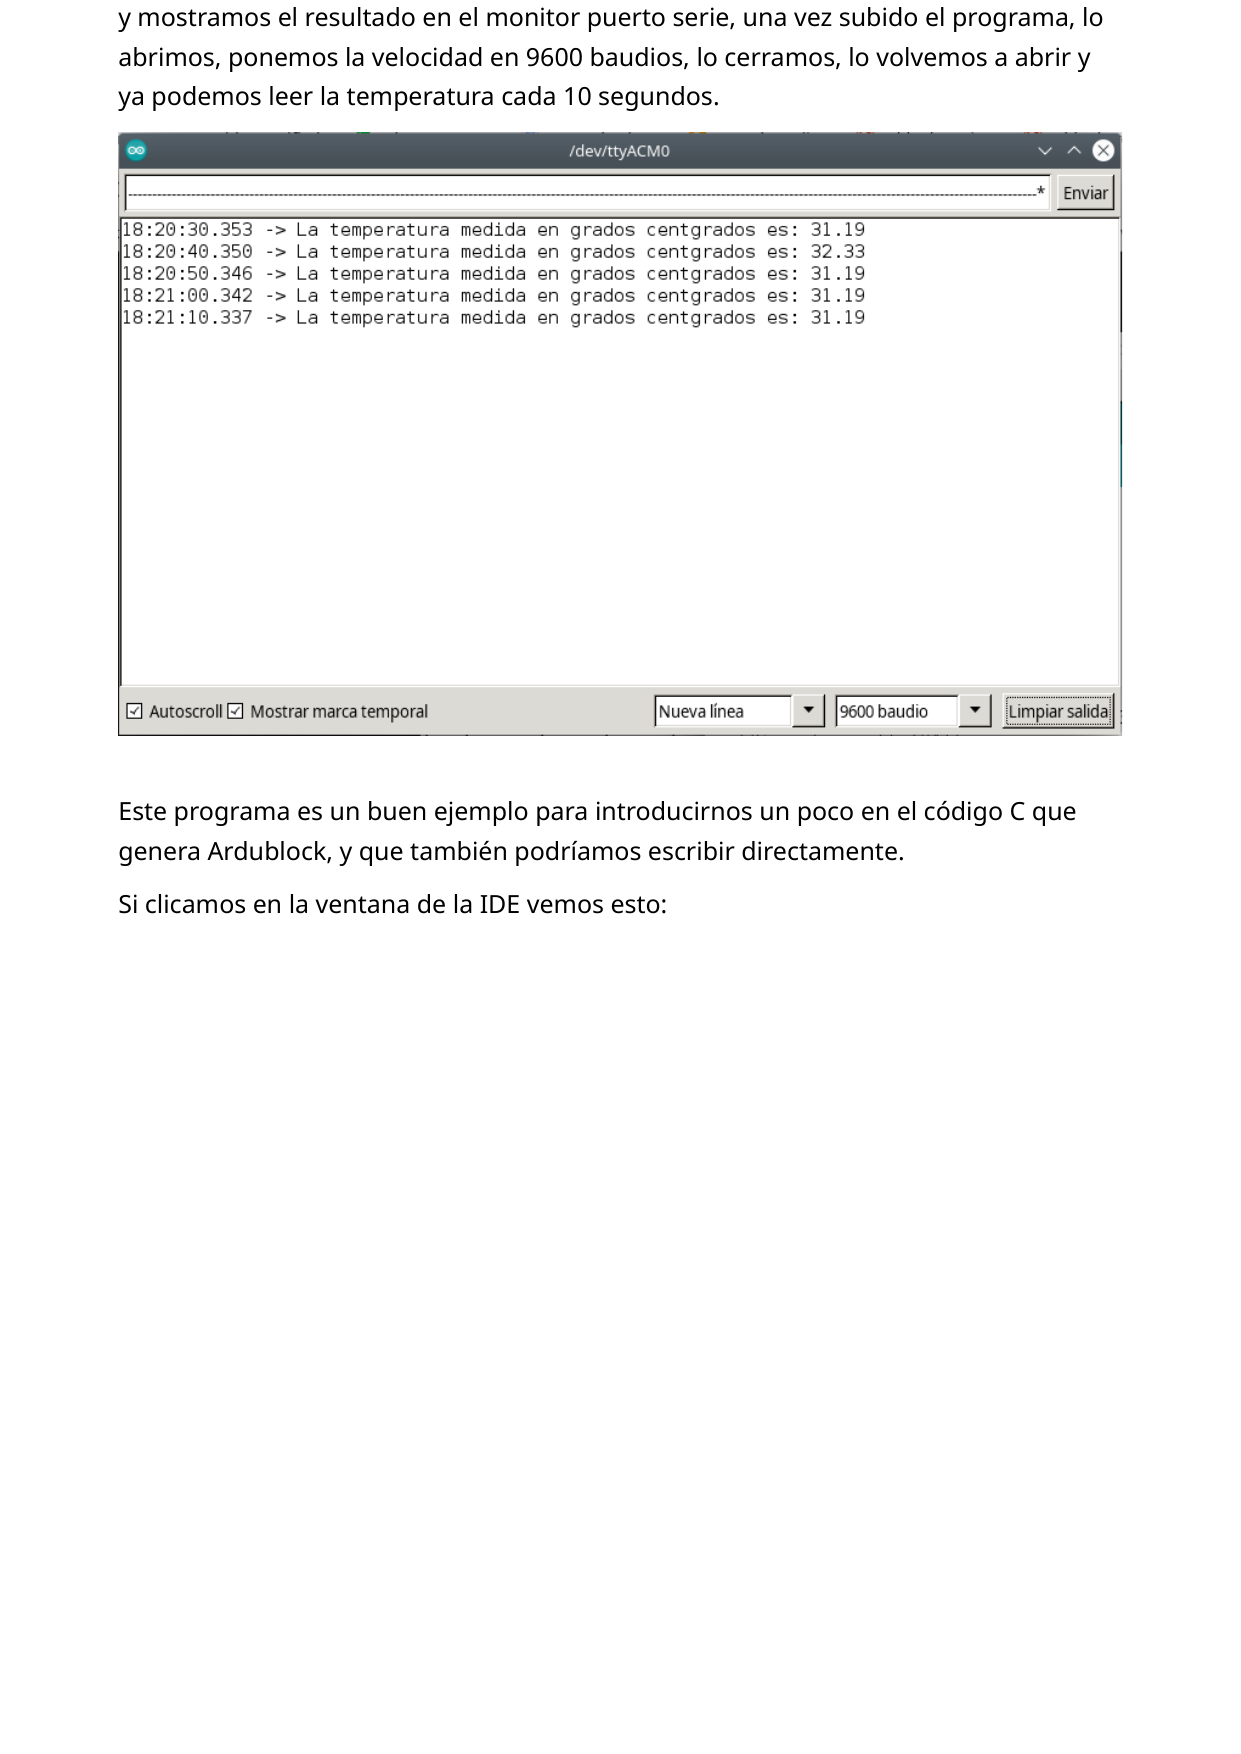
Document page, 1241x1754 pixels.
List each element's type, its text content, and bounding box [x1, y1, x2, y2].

text Este programa es un buen ejemplo para introducirnos un poco en el código C que genera Ardublock, y que también podríamos escribir directamente. [118, 794, 1122, 867]
text y mostramos el resultado en el monitor puerto serie, una vez subido el programa, lo abrimos, ponemos la velocidad en 9600 baudios, lo cerramos, lo volvemos a abrir y ya podemos leer la temperatura cada 10 segundos. [118, 0, 1122, 112]
text Si clicamos en la ventana de la IDE vemos esto: [118, 887, 1122, 921]
picture [118, 132, 1123, 736]
